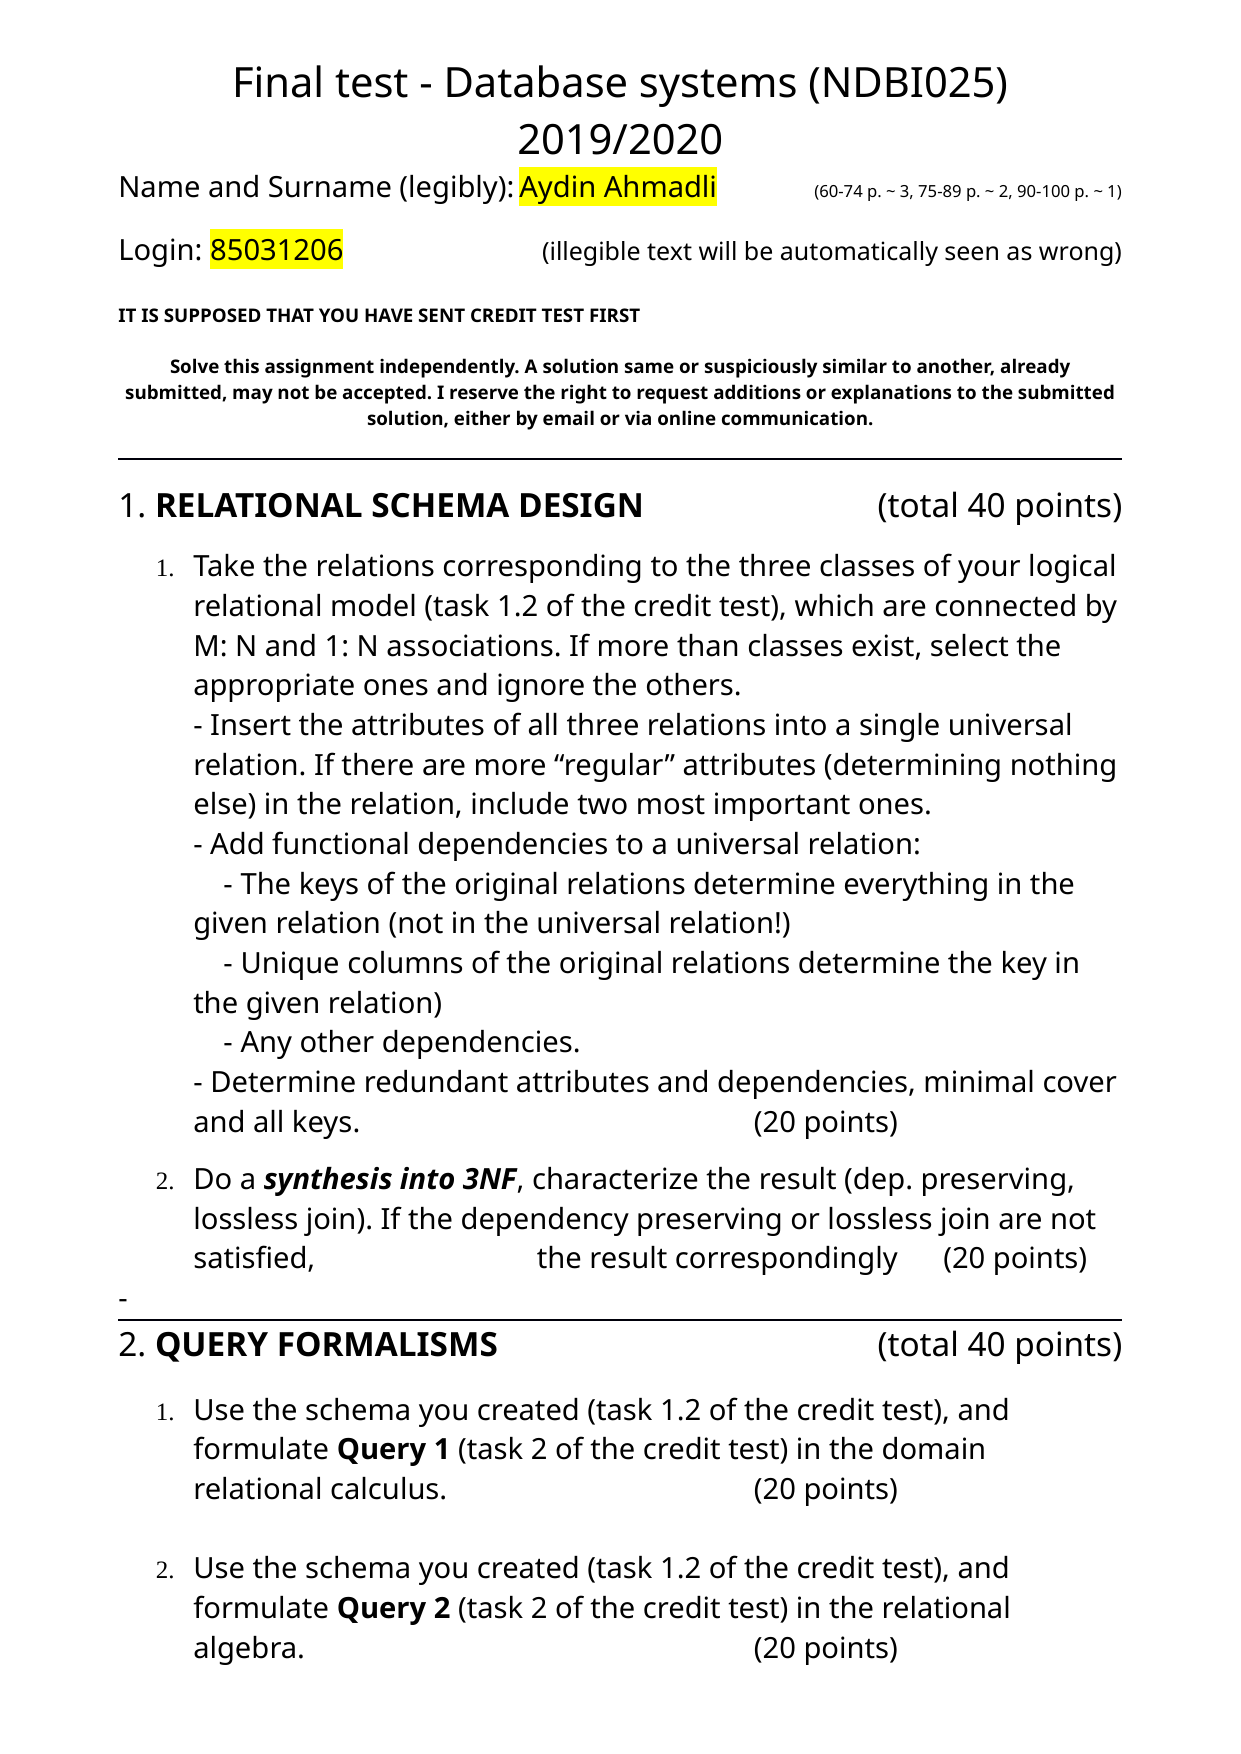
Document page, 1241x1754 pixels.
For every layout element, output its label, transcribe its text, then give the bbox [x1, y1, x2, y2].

list Use the schema you created (task 1.2 of the credit test), and formulate Query 2 (task 2 of the credit test) in the relational algebra. (20 points) [156, 1548, 1122, 1667]
text Final test - Database systems (NDBI025) 2019/2020 [118, 53, 1122, 167]
list Do a synthesis into 3NF, characterize the result (dep. preserving, lossless join). If the dependency preserving or lossless join are not satisfied, the result correspondingly (20 points) [156, 1158, 1122, 1277]
text Name and Surname (legibly): Aydin Ahmadli (60-74 p. ~ 3, 75-89 p. ~ 2, 90-100 p. ~ 1) [118, 167, 1122, 229]
text IT IS SUPPOSED THAT YOU HAVE SENT CREDIT TEST FIRST [118, 303, 1122, 328]
text Solve this assignment independently. A solution same or suspiciously similar to another, already submitted, may not be accepted. I reserve the right to request additions or explanations to the submitted solution, either by email or via online communication. [118, 354, 1122, 430]
text - [118, 1277, 1122, 1319]
text 1. RELATIONAL SCHEMA DESIGN (total 40 points) [118, 482, 1122, 528]
text 2. QUERY FORMALISMS (total 40 points) [118, 1321, 1122, 1366]
list Take the relations corresponding to the three classes of your logical relational model (task 1.2 of the credit test), which are connected by M: N and 1: N associations. If more than classes exist, select the appropriate ones and ignore the others. - Insert the attributes of all three relations into a single universal relation. If there are more “regular” attributes (determining nothing else) in the relation, include two most important ones. - Add functional dependencies to a universal relation: - The keys of the original relations determine everything in the given relation (not in the universal relation!) - Unique columns of the original relations determine the key in the given relation) - Any other dependencies. - Determine redundant attributes and dependencies, minimal cover and all keys. (20 points) [156, 545, 1122, 1141]
list Use the schema you created (task 1.2 of the credit test), and formulate Query 1 (task 2 of the credit test) in the domain relational calculus. (20 points) [156, 1389, 1122, 1508]
text Login: 85031206 (illegible text will be automatically seen as wrong) [118, 229, 1122, 269]
